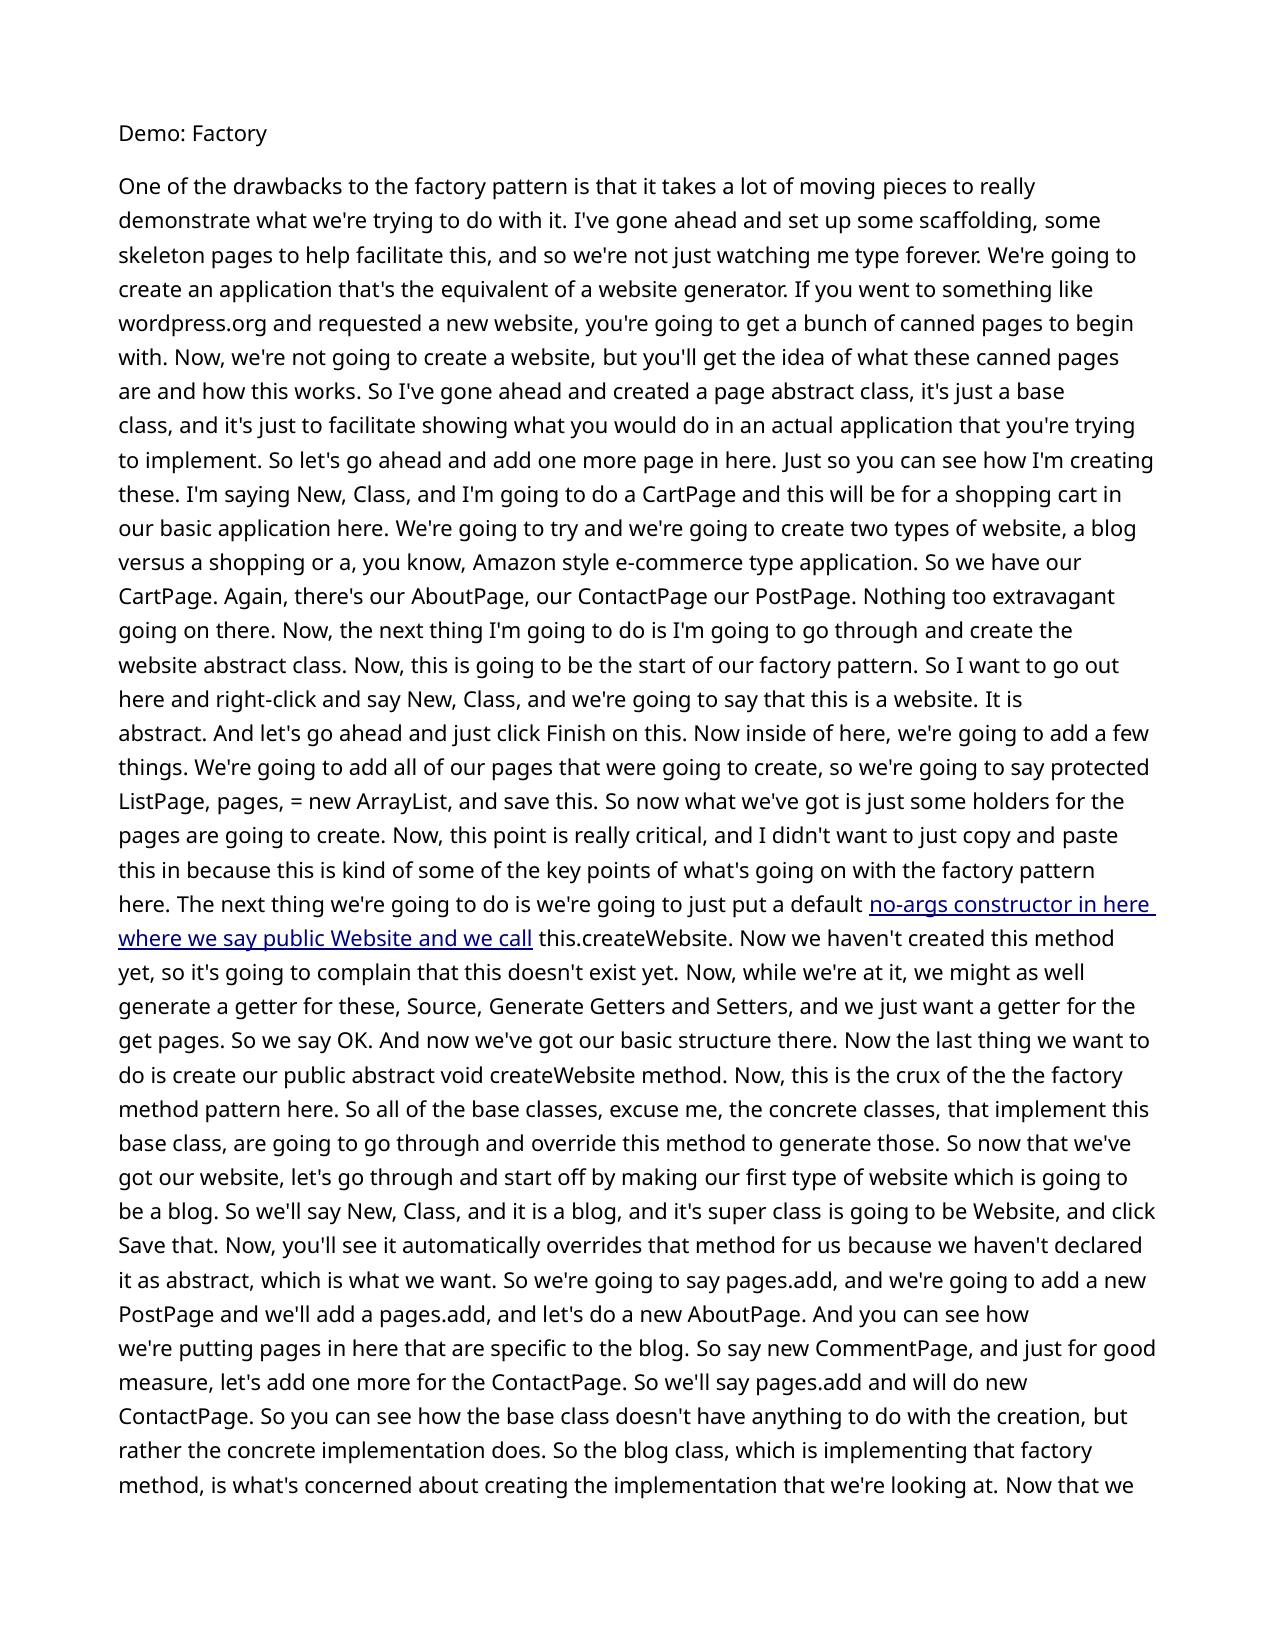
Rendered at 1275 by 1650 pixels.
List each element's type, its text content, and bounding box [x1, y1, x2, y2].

text One of the drawbacks to the factory pattern is that it takes a lot of moving pieces to really demonstrate what we're trying to do with it. I've gone ahead and set up some scaffolding, some skeleton pages to help facilitate this, and so we're not just watching me type forever. We're going to create an application that's the equivalent of a website generator. If you went to something like wordpress.org and requested a new website, you're going to get a bunch of canned pages to begin with. Now, we're not going to create a website, but you'll get the idea of what these canned pages are and how this works. So I've gone ahead and created a page abstract class, it's just a base class, and it's just to facilitate showing what you would do in an actual application that you're trying to implement. So let's go ahead and add one more page in here. Just so you can see how I'm creating these. I'm saying New, Class, and I'm going to do a CartPage and this will be for a shopping cart in our basic application here. We're going to try and we're going to create two types of website, a blog versus a shopping or a, you know, Amazon style e‑commerce type application. So we have our CartPage. Again, there's our AboutPage, our ContactPage our PostPage. Nothing too extravagant going on there. Now, the next thing I'm going to do is I'm going to go through and create the website abstract class. Now, this is going to be the start of our factory pattern. So I want to go out here and right‑click and say New, Class, and we're going to say that this is a website. It is abstract. And let's go ahead and just click Finish on this. Now inside of here, we're going to add a few things. We're going to add all of our pages that were going to create, so we're going to say protected ListPage, pages, = new ArrayList, and save this. So now what we've got is just some holders for the pages are going to create. Now, this point is really critical, and I didn't want to just copy and paste this in because this is kind of some of the key points of what's going on with the factory pattern here. The next thing we're going to do is we're going to just put a default no‑args constructor in here where we say public Website and we call this.createWebsite. Now we haven't created this method yet, so it's going to complain that this doesn't exist yet. Now, while we're at it, we might as well generate a getter for these, Source, Generate Getters and Setters, and we just want a getter for the get pages. So we say OK. And now we've got our basic structure there. Now the last thing we want to do is create our public abstract void createWebsite method. Now, this is the crux of the the factory method pattern here. So all of the base classes, excuse me, the concrete classes, that implement this base class, are going to go through and override this method to generate those. So now that we've got our website, let's go through and start off by making our first type of website which is going to be a blog. So we'll say New, Class, and it is a blog, and it's super class is going to be Website, and click Save that. Now, you'll see it automatically overrides that method for us because we haven't declared it as abstract, which is what we want. So we're going to say pages.add, and we're going to add a new PostPage and we'll add a pages.add, and let's do a new AboutPage. And you can see how we're putting pages in here that are specific to the blog. So say new CommentPage, and just for good measure, let's add one more for the ContactPage. So we'll say pages.add and will do new ContactPage. So you can see how the base class doesn't have anything to do with the creation, but rather the concrete implementation does. So the blog class, which is implementing that factory method, is what's concerned about creating the implementation that we're looking at. Now that we [118, 171, 1157, 1499]
subtitle Demo: Factory [118, 118, 1157, 148]
